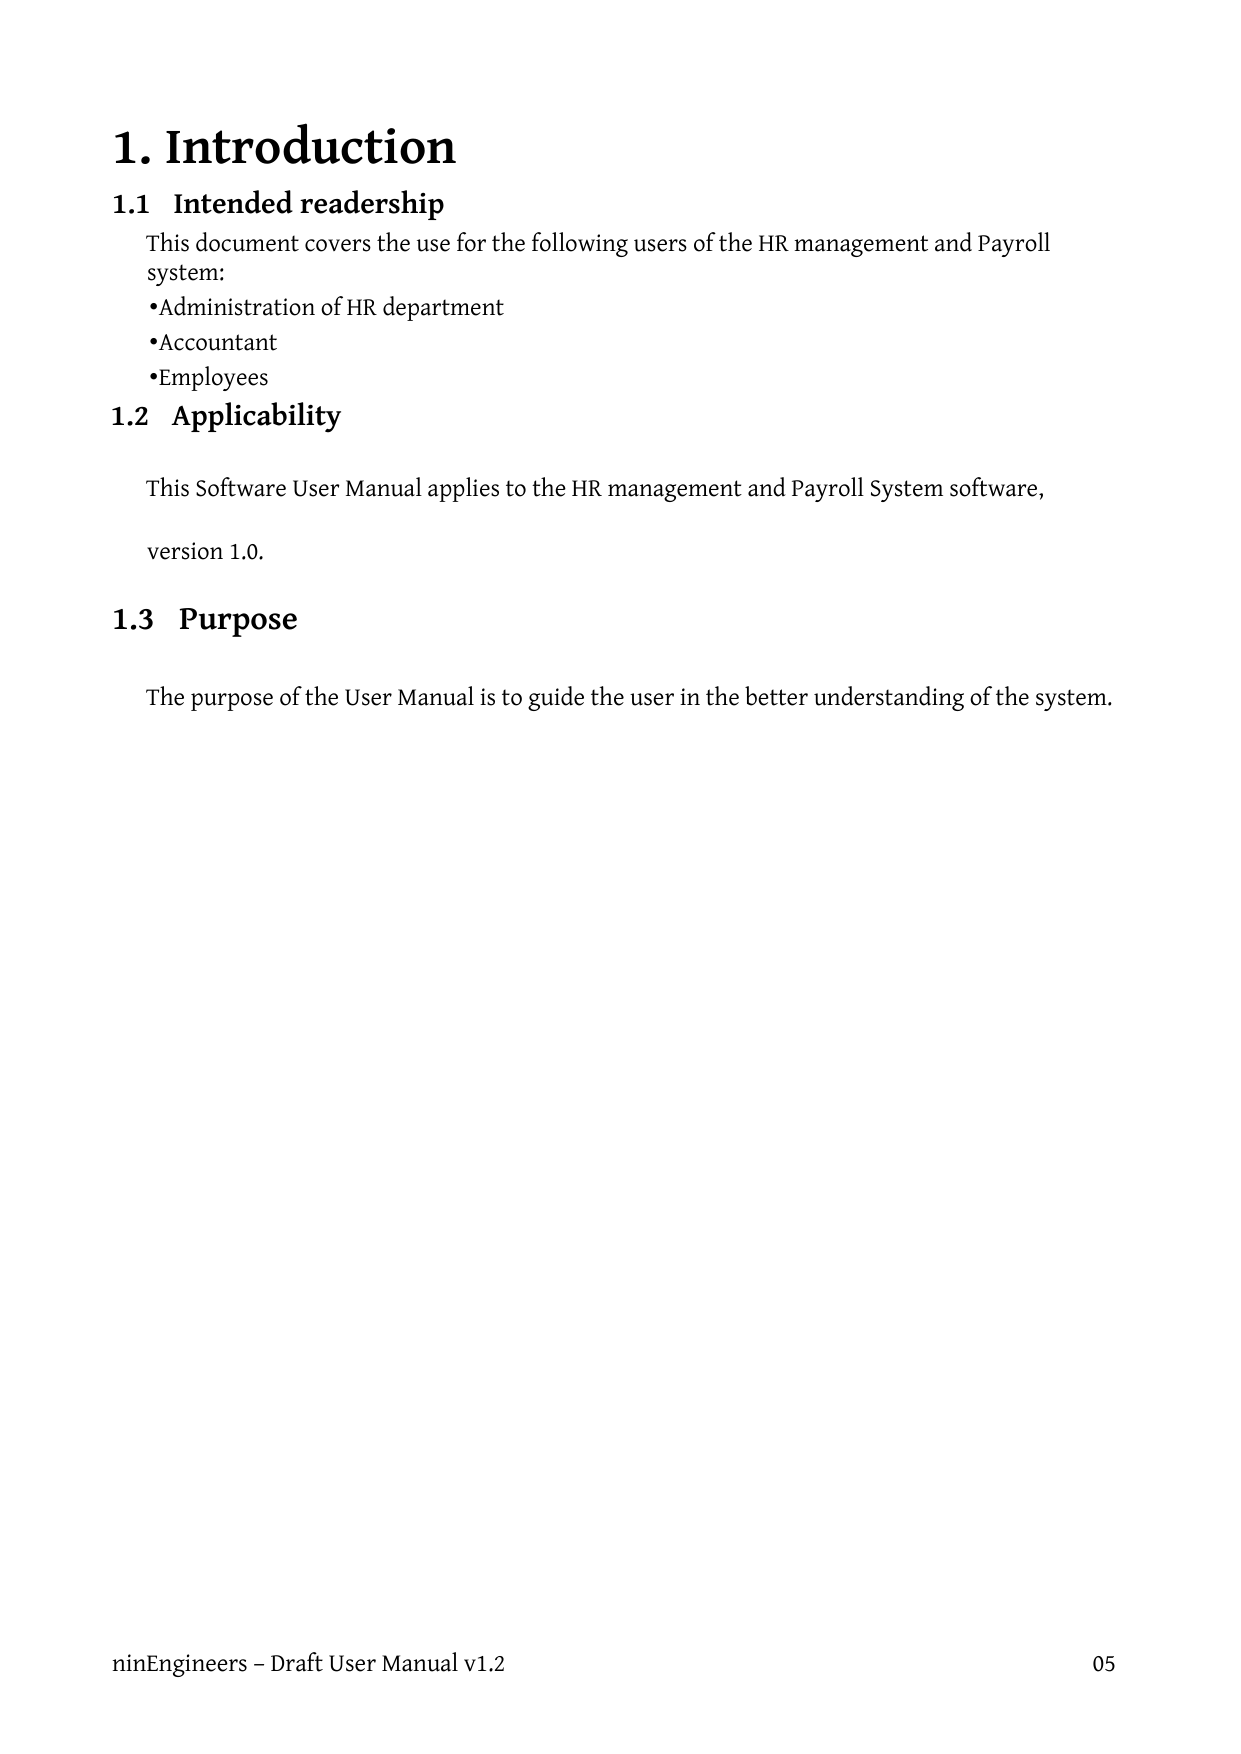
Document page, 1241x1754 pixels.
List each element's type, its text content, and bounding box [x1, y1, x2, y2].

text This Software User Manual applies to the HR management and Payroll System software, version 1.0. [146, 474, 1121, 566]
text 1. Introduction [112, 118, 1122, 178]
subtitle 1.2 Applicability [110, 398, 1122, 433]
text 1.3 Purpose [112, 600, 1122, 638]
subtitle 1.1 Intended readership [112, 187, 1122, 222]
list Employees [149, 363, 1122, 392]
list Administration of HR department [149, 294, 1122, 323]
text This document covers the use for the following users of the HR management and Payroll system: [146, 230, 1121, 288]
list Accountant [149, 329, 1122, 358]
text The purpose of the User Manual is to guide the user in the better understanding of the system. [146, 683, 1121, 712]
